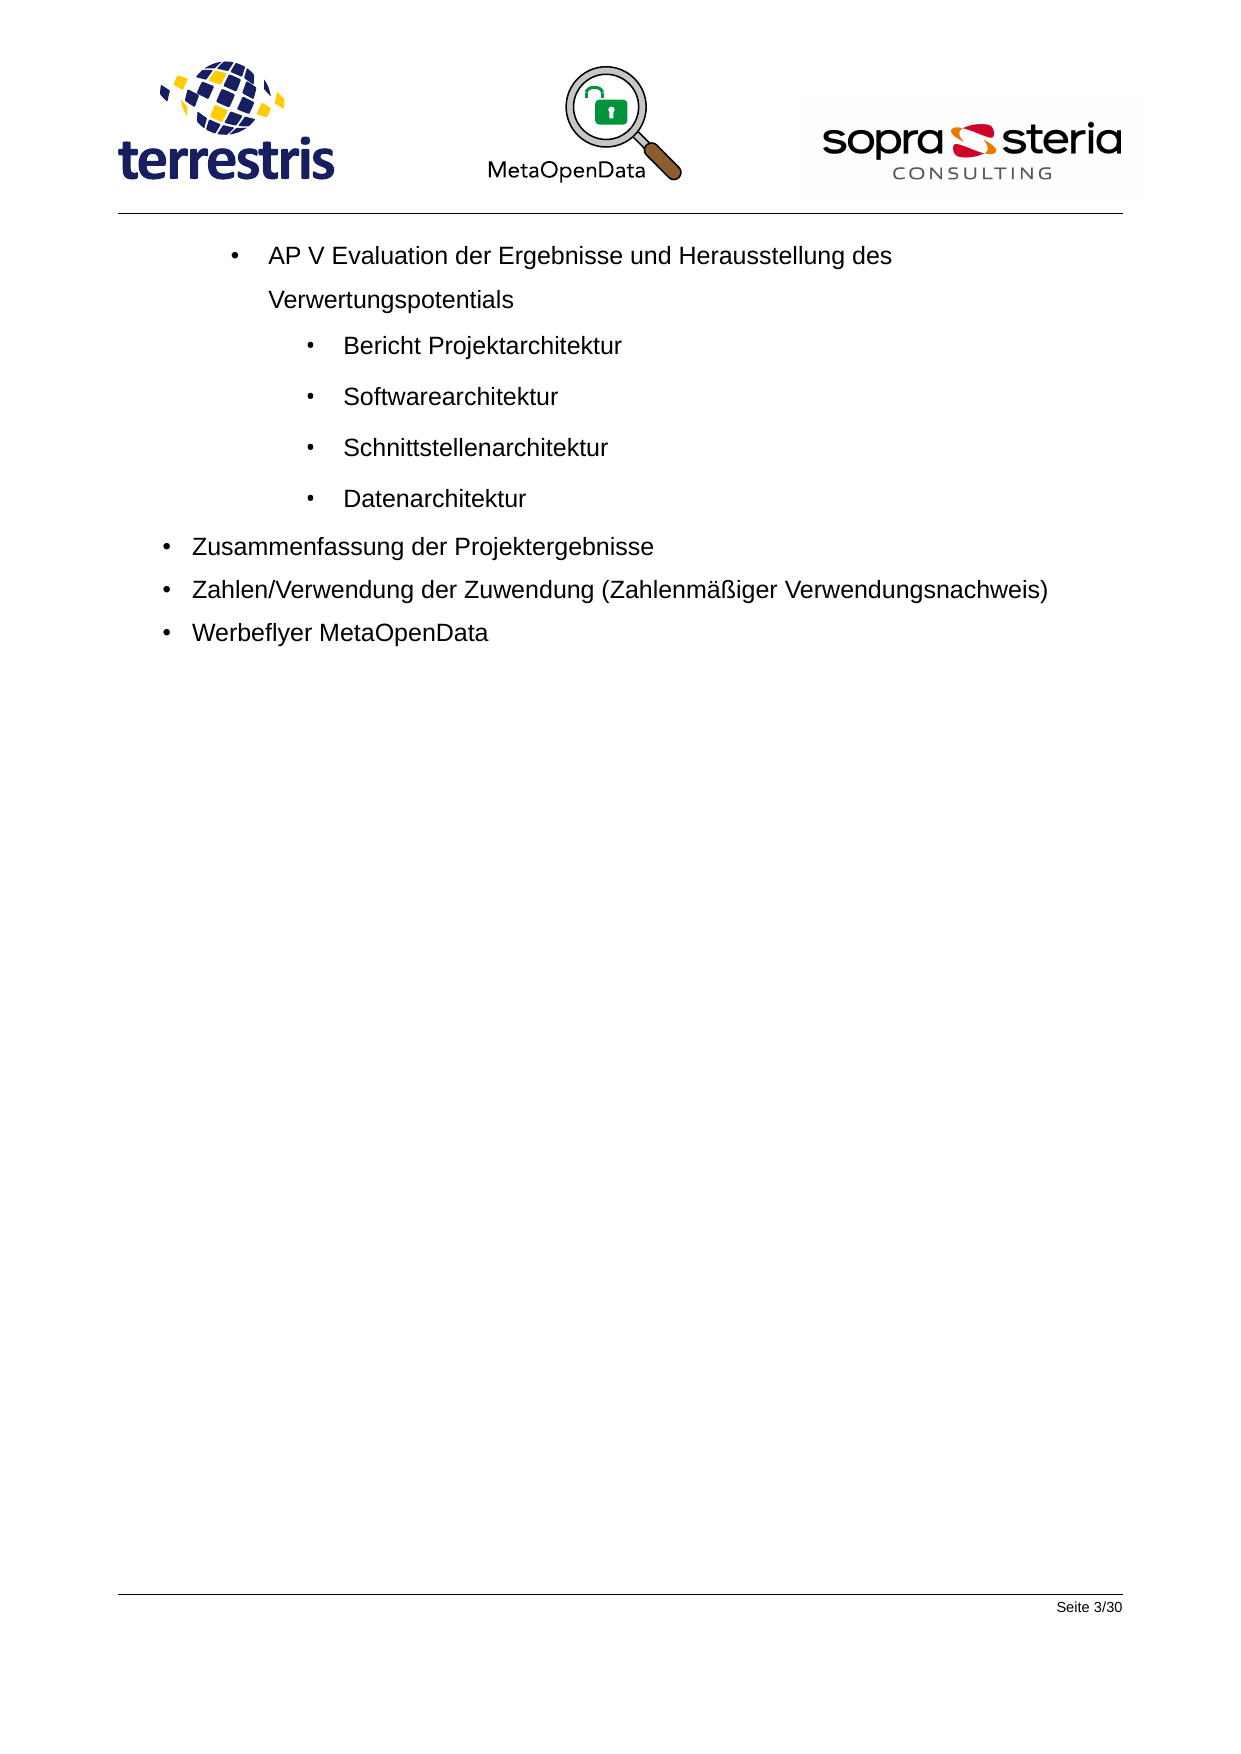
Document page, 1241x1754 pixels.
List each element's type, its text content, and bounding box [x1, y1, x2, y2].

list Softwarearchitektur [306, 379, 1122, 413]
list Werbeflyer MetaOpenData [162, 618, 1122, 647]
picture [800, 98, 1144, 203]
list Datenarchitektur [306, 481, 1122, 515]
list Zusammenfassung der Projektergebnisse [162, 532, 1122, 561]
list Bericht Projektarchitektur [306, 328, 1122, 362]
list Zahlen/Verwendung der Zuwendung (Zahlenmäßiger Verwendungsnachweis) [162, 575, 1122, 604]
list Schnittstellenarchitektur [306, 430, 1122, 464]
list AP V Evaluation der Ergebnisse und Herausstellung des Verwertungspotentials [231, 241, 1122, 313]
